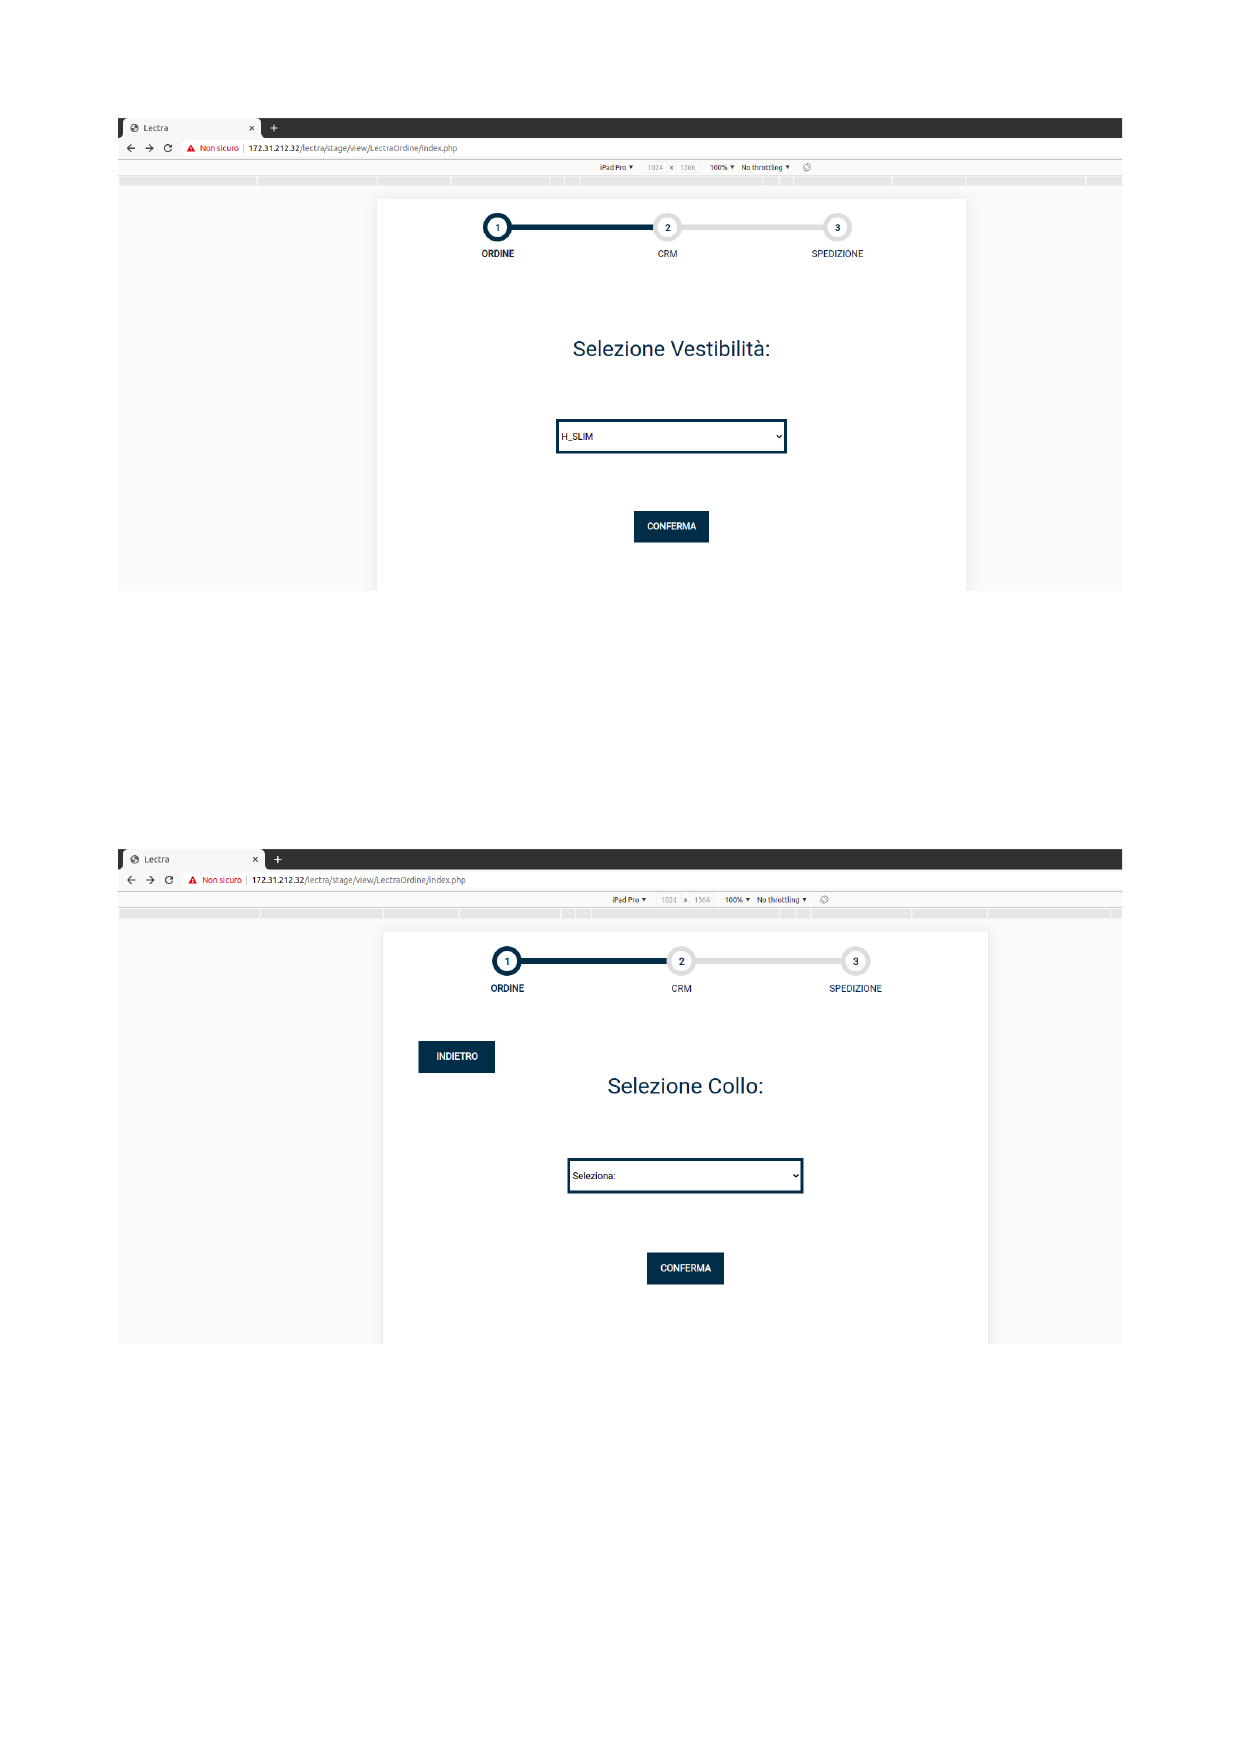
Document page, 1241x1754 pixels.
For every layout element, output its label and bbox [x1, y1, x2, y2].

picture [118, 118, 1123, 591]
picture [118, 849, 1123, 1344]
